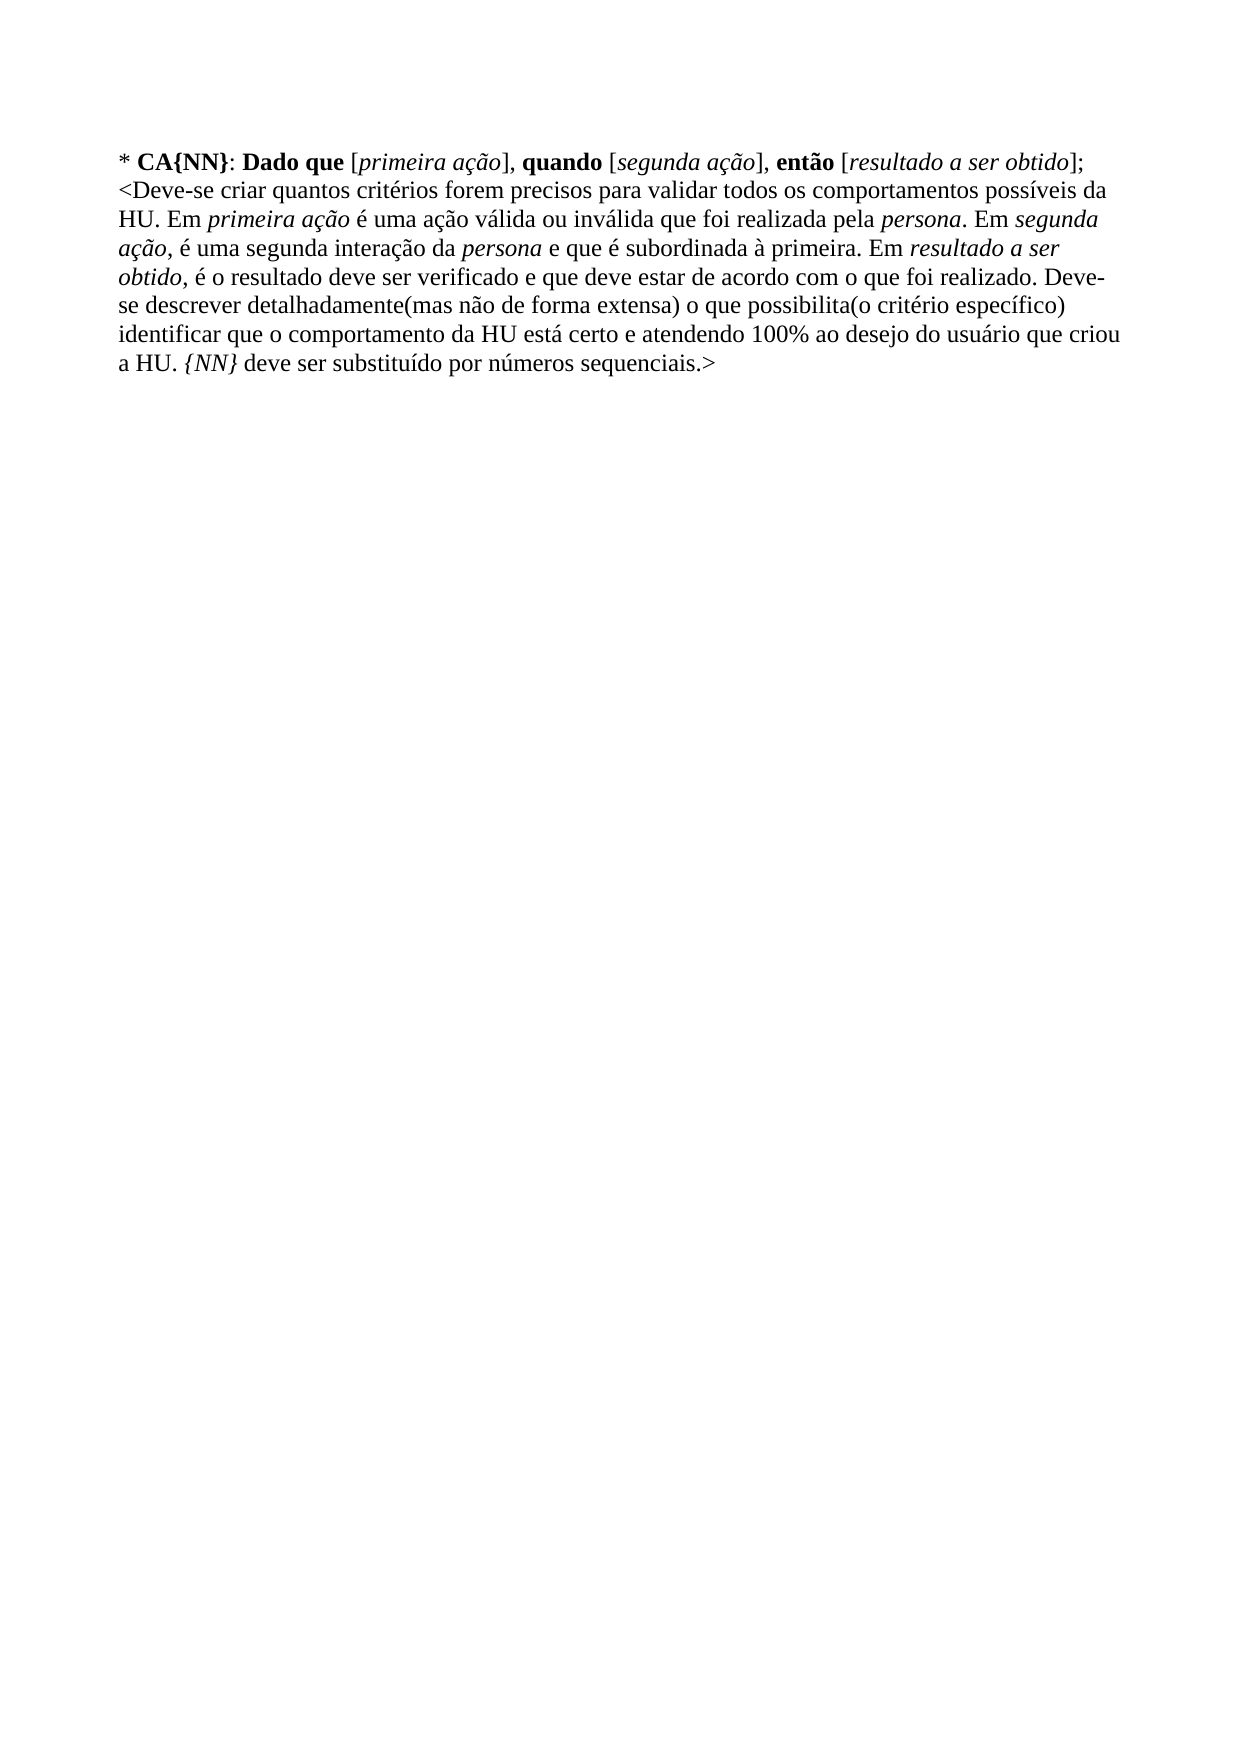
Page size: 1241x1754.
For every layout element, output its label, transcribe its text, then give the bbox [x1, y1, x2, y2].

text <Deve-se criar quantos critérios forem precisos para validar todos os comportamentos possíveis da HU. Em primeira ação é uma ação válida ou inválida que foi realizada pela persona. Em segunda ação, é uma segunda interação da persona e que é subordinada à primeira. Em resultado a ser obtido, é o resultado deve ser verificado e que deve estar de acordo com o que foi realizado. Deve-se descrever detalhadamente(mas não de forma extensa) o que possibilita(o critério específico) identificar que o comportamento da HU está certo e atendendo 100% ao desejo do usuário que criou a HU. {NN} deve ser substituído por números sequenciais.> [118, 176, 1122, 377]
text * CA{NN}: Dado que [primeira ação], quando [segunda ação], então [resultado a ser obtido]; [118, 147, 1122, 176]
